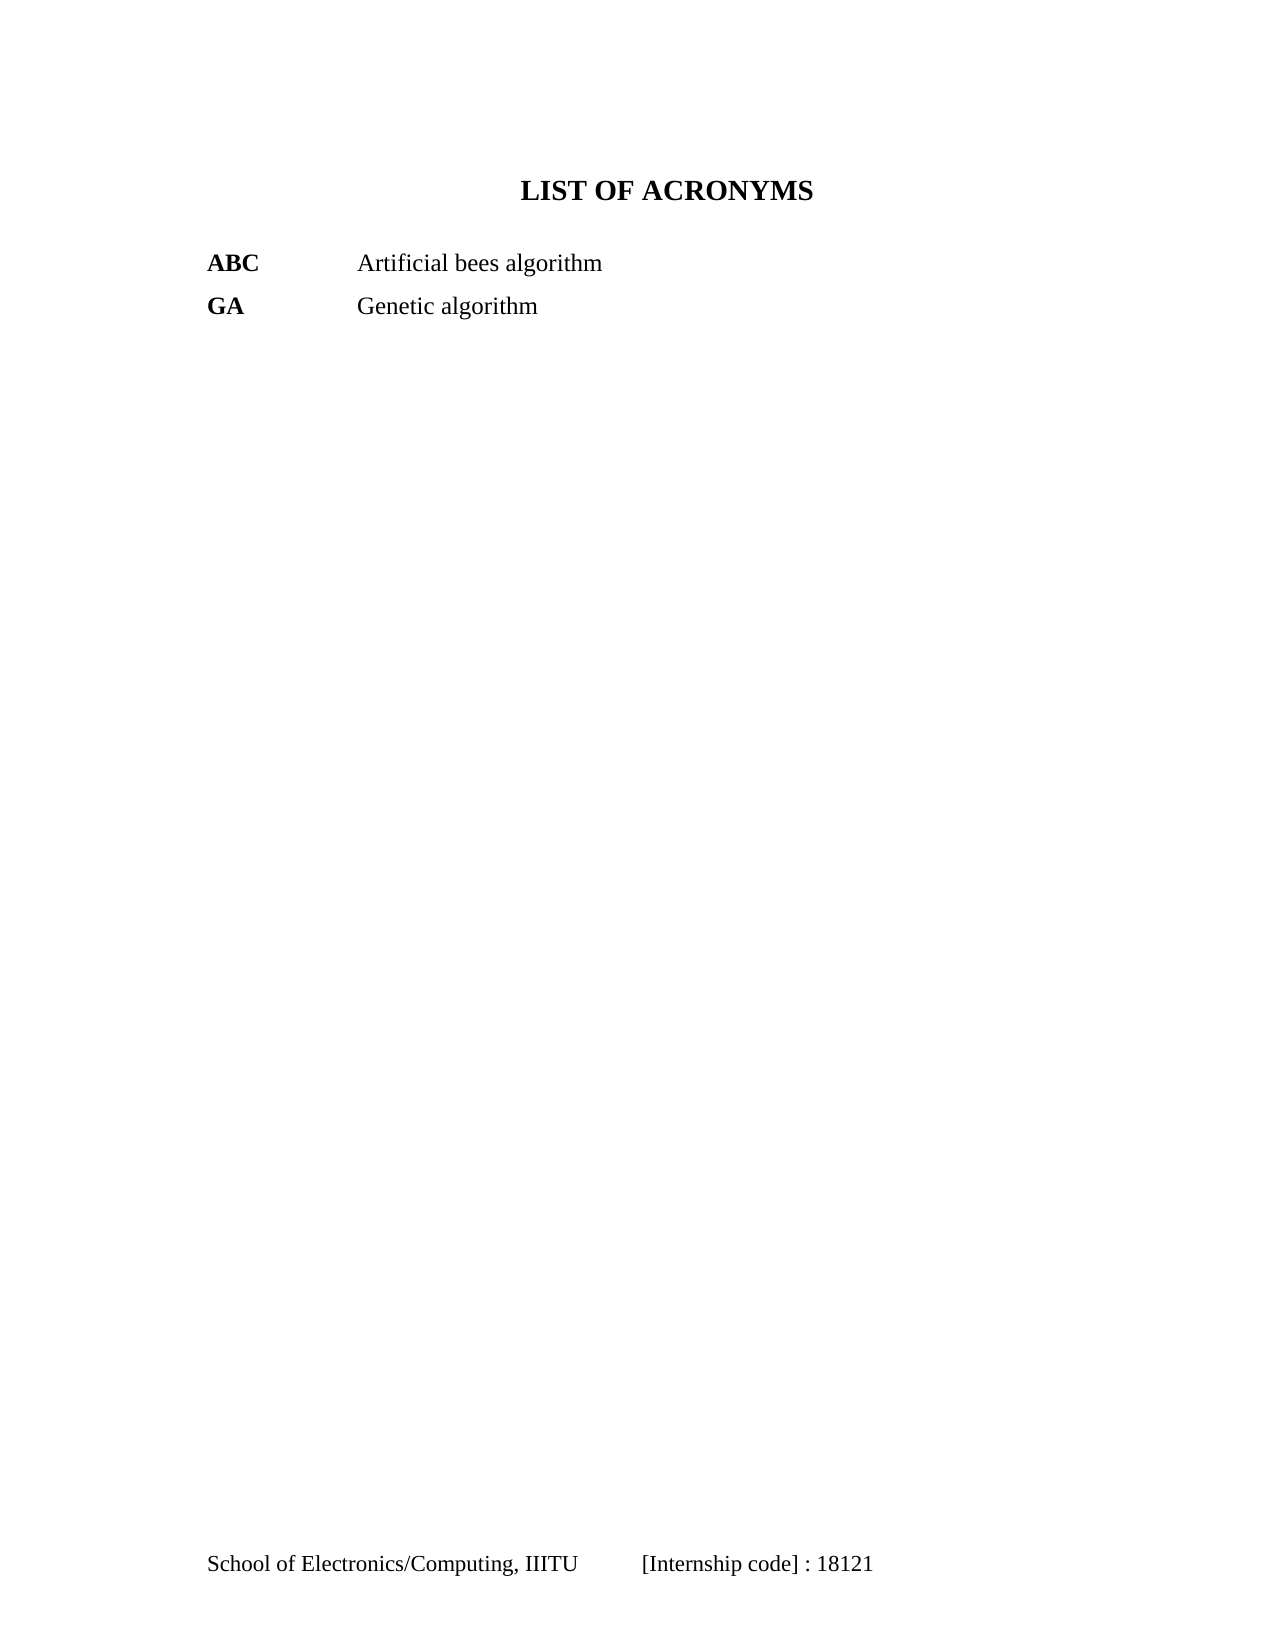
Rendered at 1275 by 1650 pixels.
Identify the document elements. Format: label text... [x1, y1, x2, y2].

text LIST OF ACRONYMS [207, 173, 1127, 206]
text GA Genetic algorithm [207, 291, 1127, 320]
text ABC Artificial bees algorithm [207, 248, 1127, 277]
